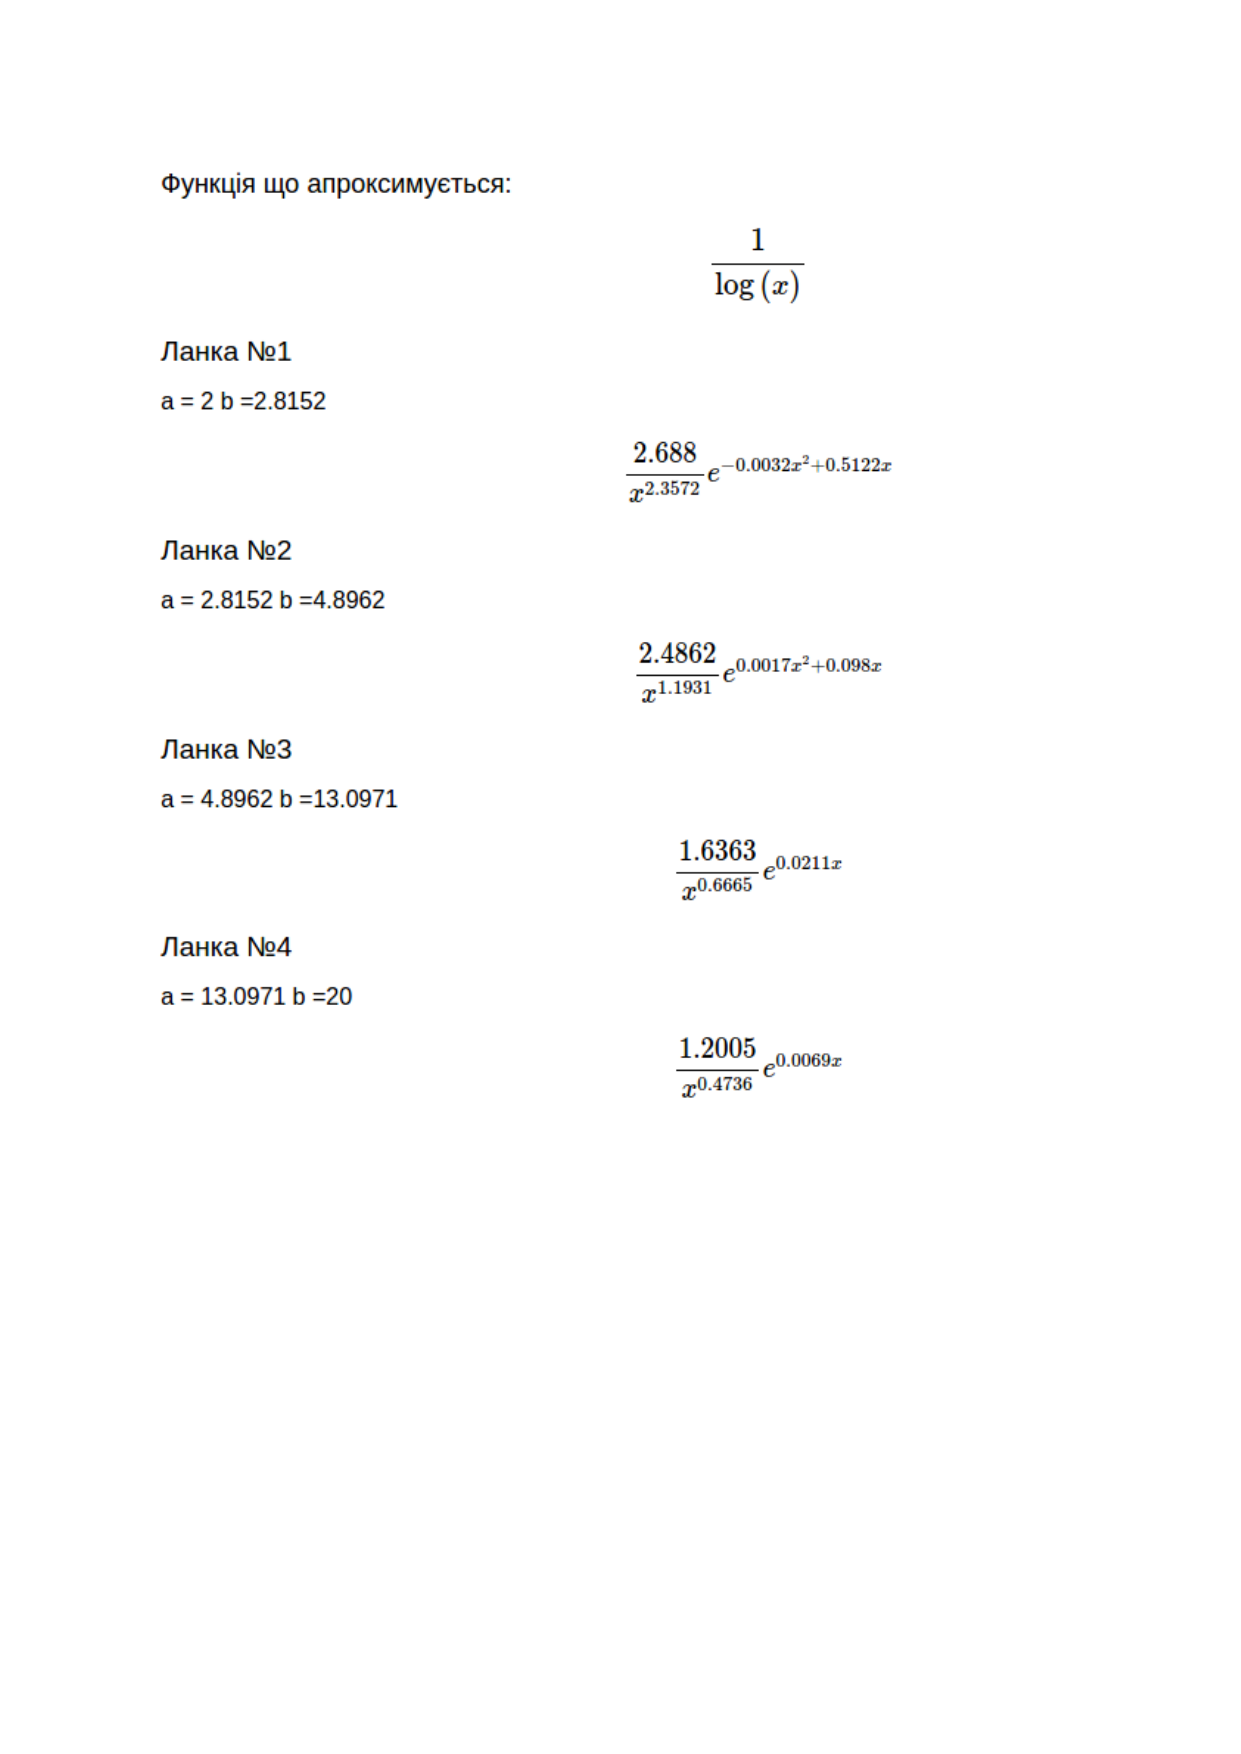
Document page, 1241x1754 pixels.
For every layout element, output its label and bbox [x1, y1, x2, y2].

picture [115, 162, 1120, 1117]
